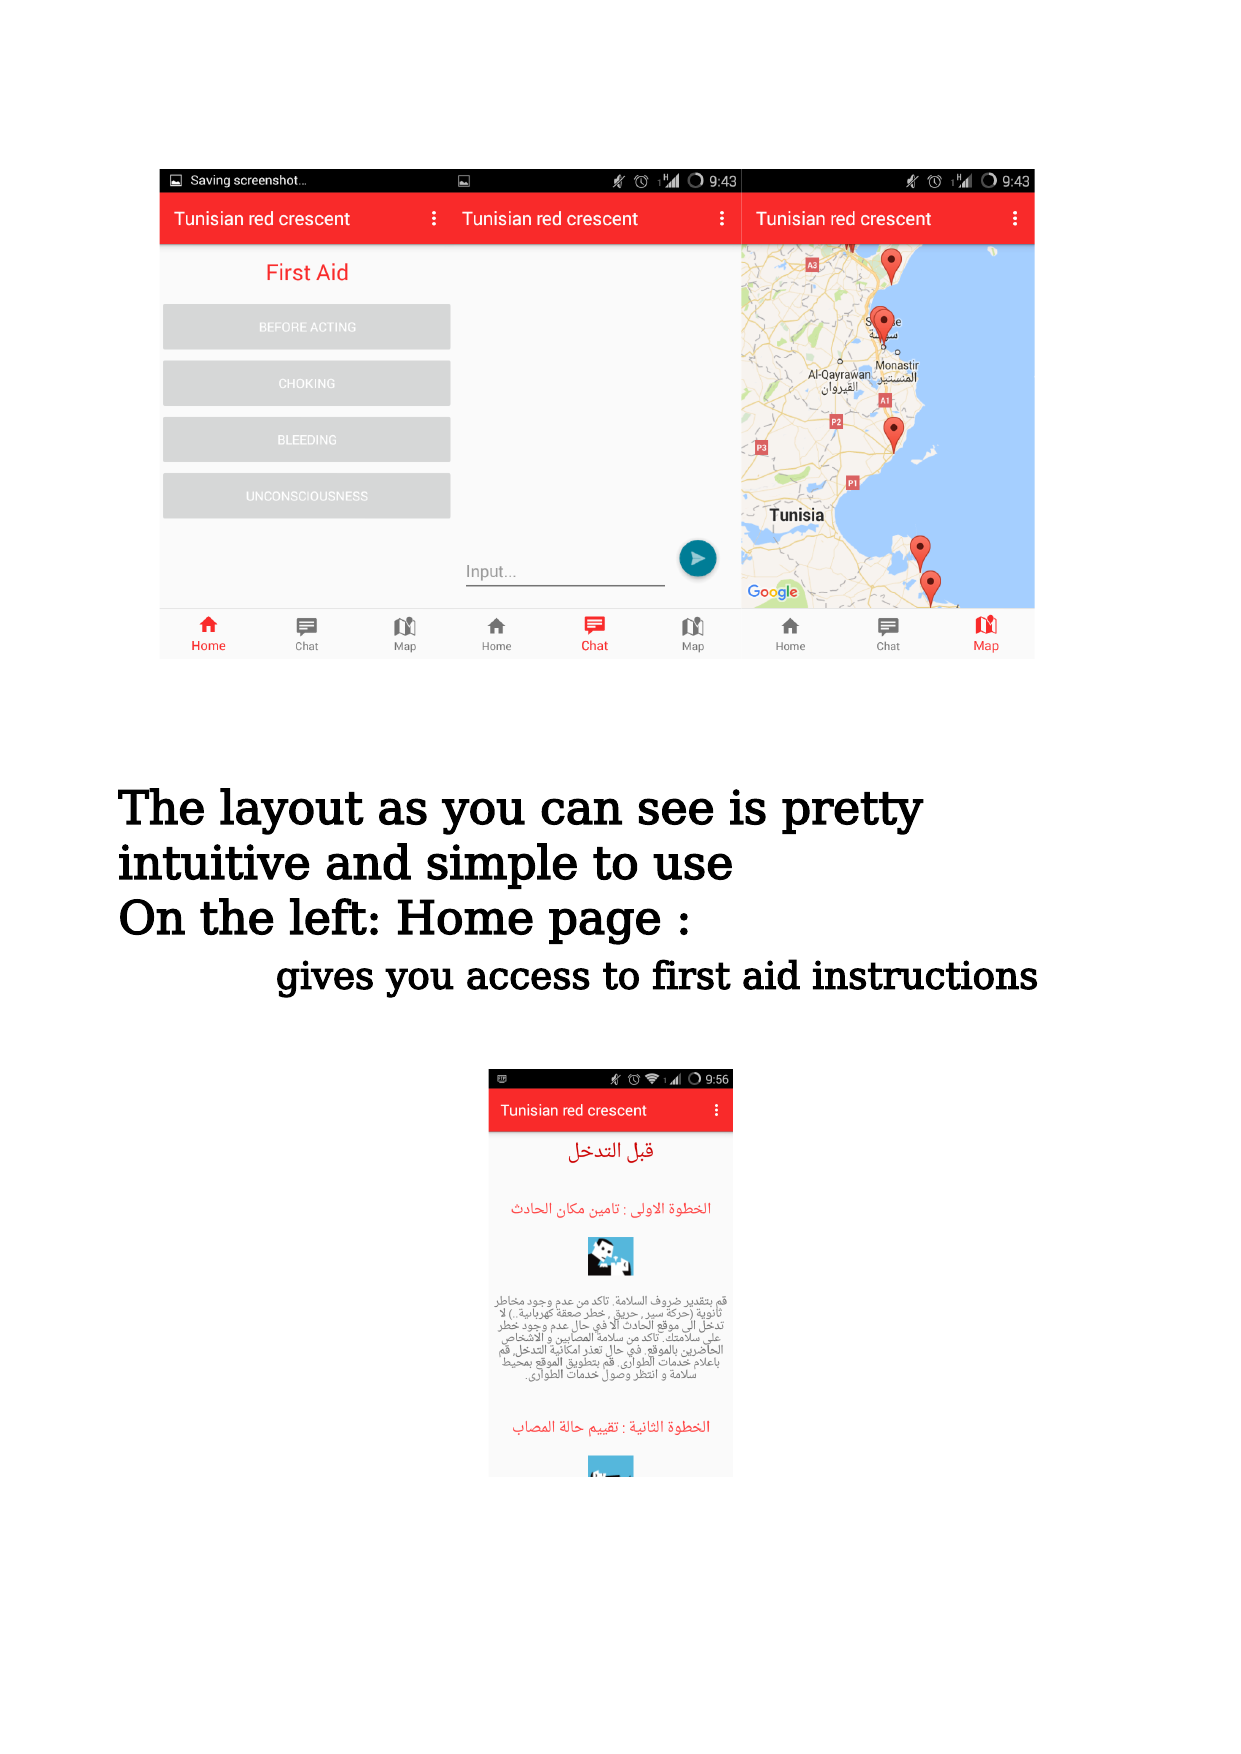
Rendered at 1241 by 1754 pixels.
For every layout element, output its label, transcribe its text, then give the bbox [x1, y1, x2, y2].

text On the left: Home page : [118, 888, 1122, 943]
picture [159, 169, 1035, 659]
picture [488, 1069, 733, 1477]
text The layout as you can see is pretty intuitive and simple to use [118, 778, 1122, 888]
text gives you access to first aid instructions [118, 943, 1122, 998]
